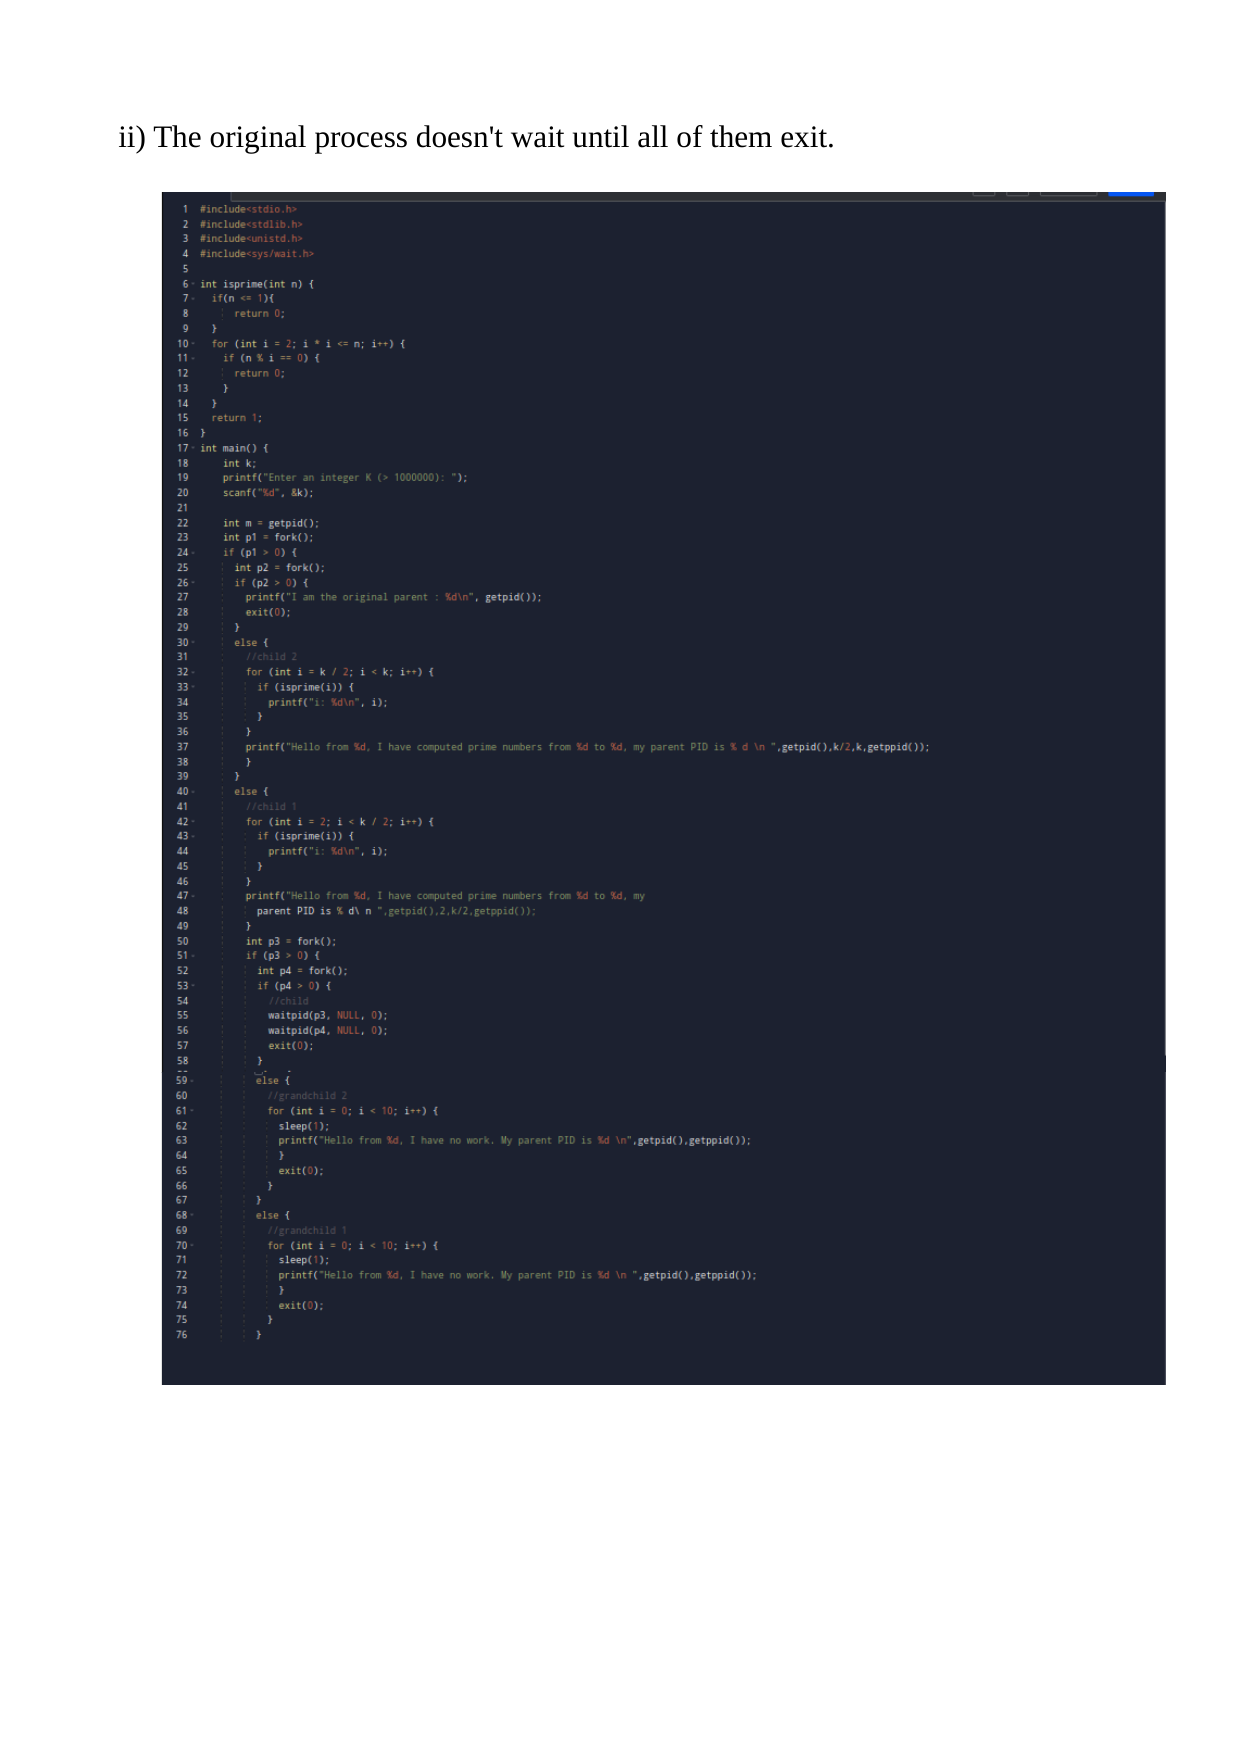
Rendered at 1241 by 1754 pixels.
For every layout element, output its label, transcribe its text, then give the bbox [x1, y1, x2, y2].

text ii) The original process doesn't wait until all of them exit. [118, 118, 1122, 154]
picture [161, 192, 1166, 1385]
